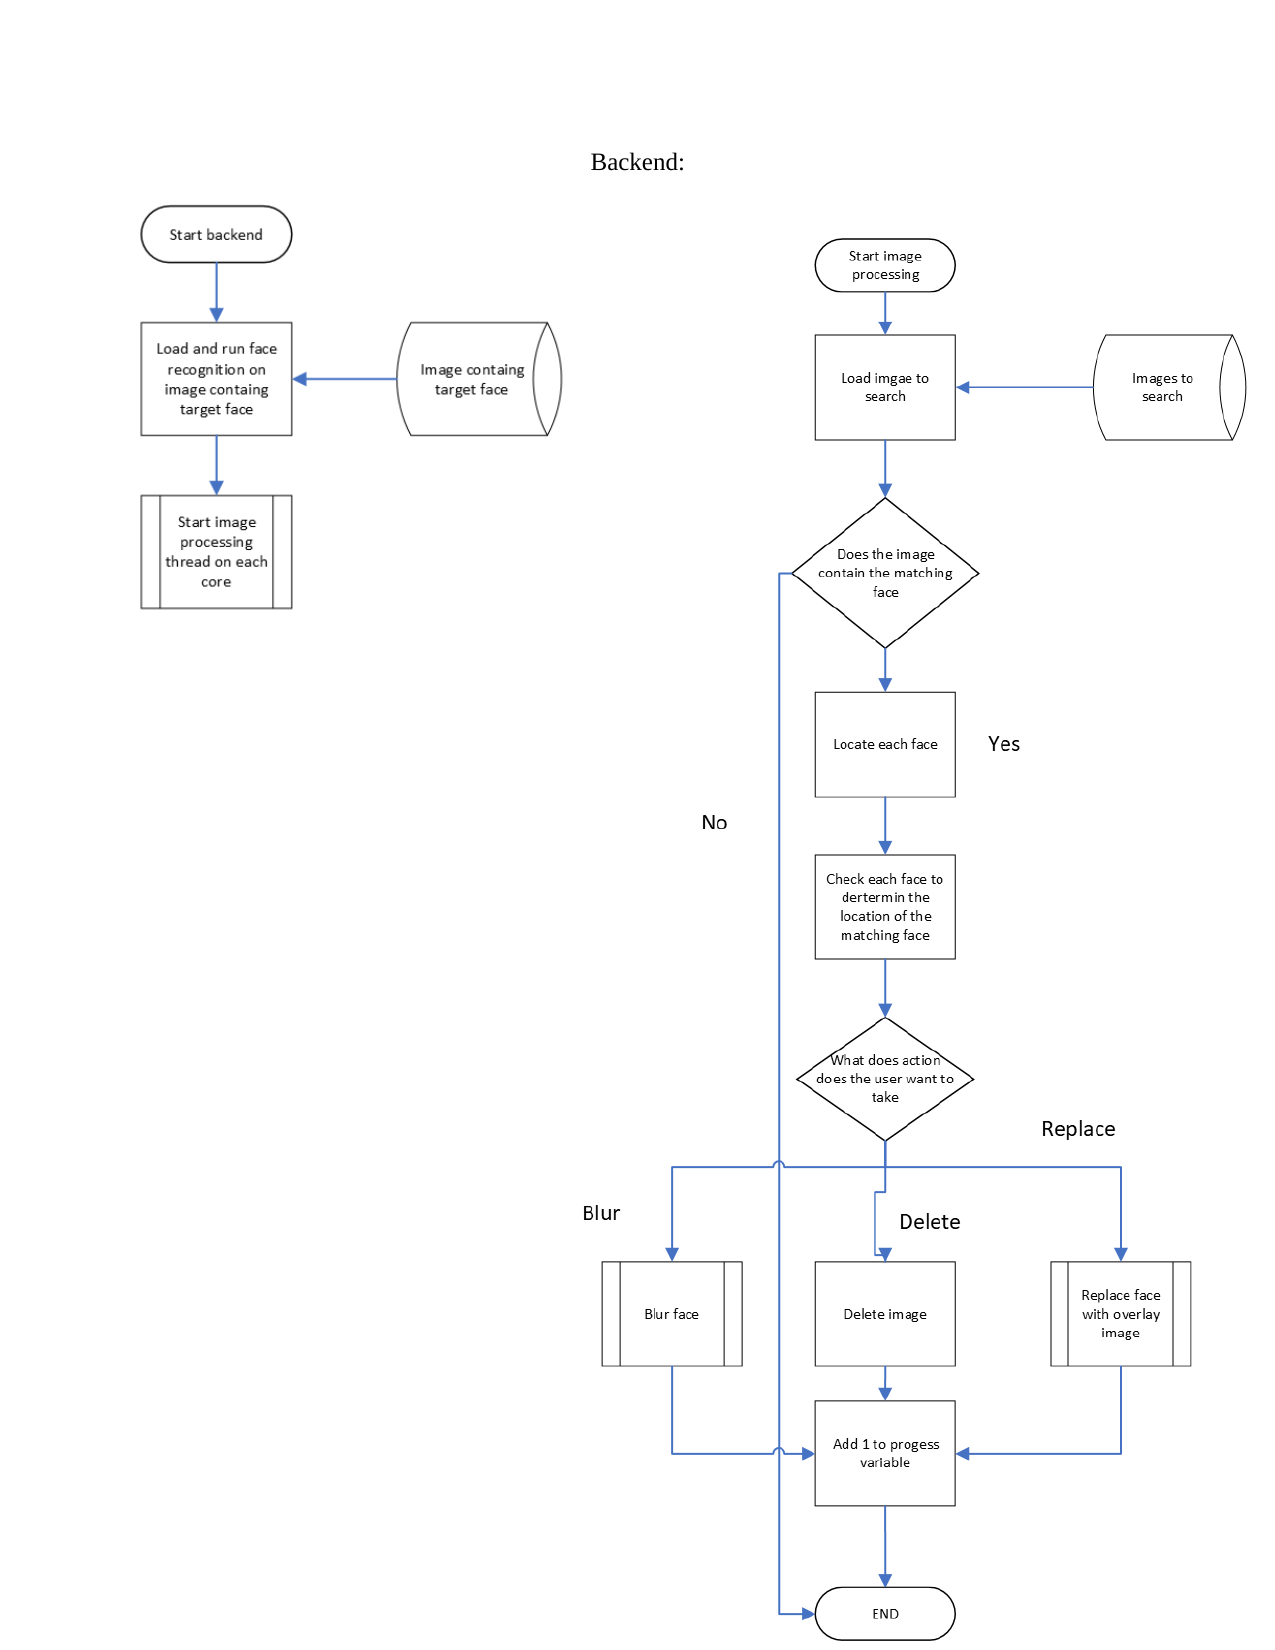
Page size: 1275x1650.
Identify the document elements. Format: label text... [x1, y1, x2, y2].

text Backend: [118, 147, 1157, 176]
picture [130, 195, 1255, 1650]
